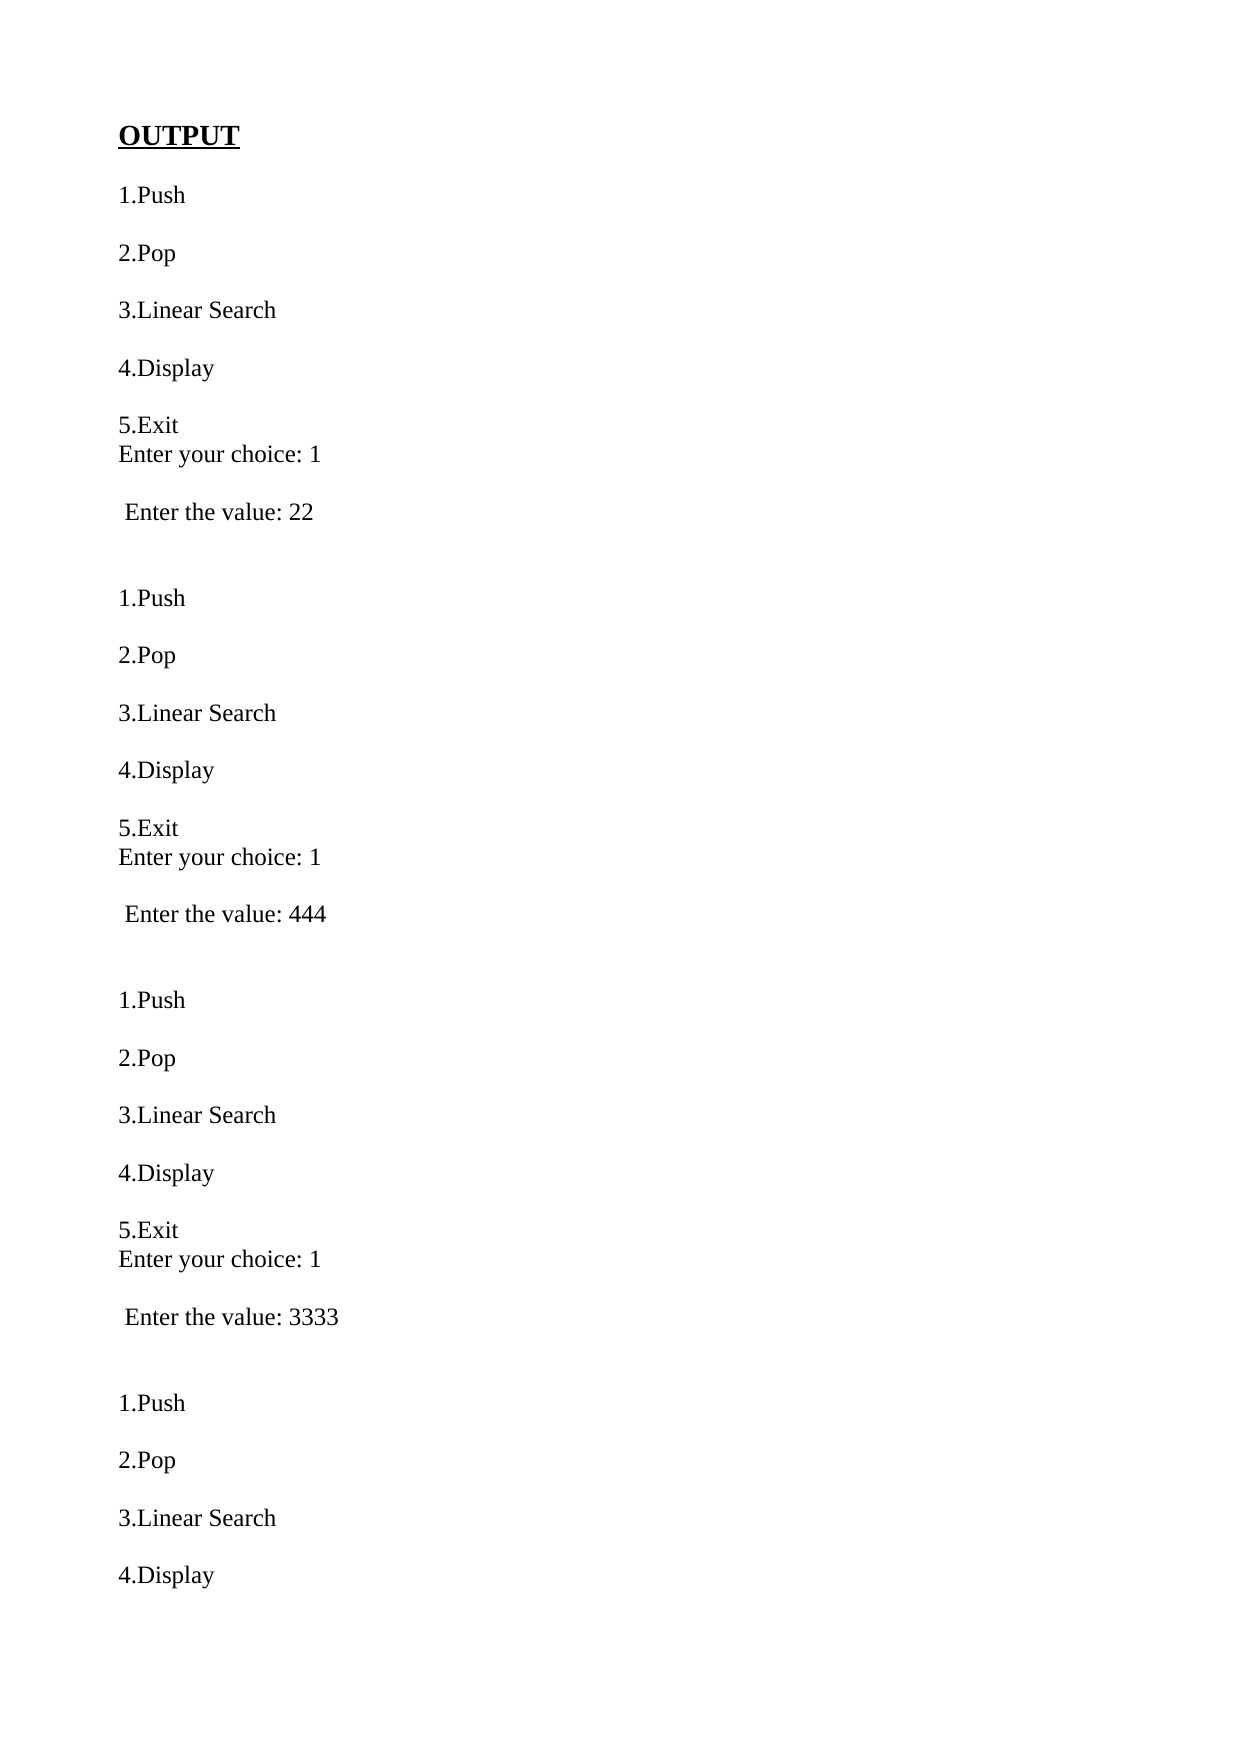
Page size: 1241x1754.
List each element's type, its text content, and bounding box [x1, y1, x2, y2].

text Enter your choice: 1 [118, 1244, 1122, 1273]
text 3.Linear Search [118, 1100, 1122, 1129]
text 5.Exit [118, 1215, 1122, 1244]
text 2.Pop [118, 1043, 1122, 1072]
text OUTPUT [118, 118, 1122, 152]
text 1.Push [118, 985, 1122, 1014]
text Enter the value: 22 [118, 497, 1122, 525]
text 1.Push [118, 583, 1122, 612]
text 3.Linear Search [118, 295, 1122, 324]
text 4.Display [118, 755, 1122, 784]
text 5.Exit [118, 410, 1122, 439]
text 2.Pop [118, 1445, 1122, 1474]
text 5.Exit [118, 813, 1122, 842]
text 4.Display [118, 1158, 1122, 1187]
text Enter your choice: 1 [118, 439, 1122, 468]
text 1.Push [118, 1388, 1122, 1417]
text 3.Linear Search [118, 1503, 1122, 1532]
text Enter your choice: 1 [118, 842, 1122, 870]
text 4.Display [118, 1560, 1122, 1589]
text 3.Linear Search [118, 698, 1122, 727]
text 2.Pop [118, 640, 1122, 669]
text Enter the value: 444 [118, 899, 1122, 928]
text 1.Push [118, 180, 1122, 209]
text 2.Pop [118, 238, 1122, 267]
text Enter the value: 3333 [118, 1302, 1122, 1330]
text 4.Display [118, 353, 1122, 382]
